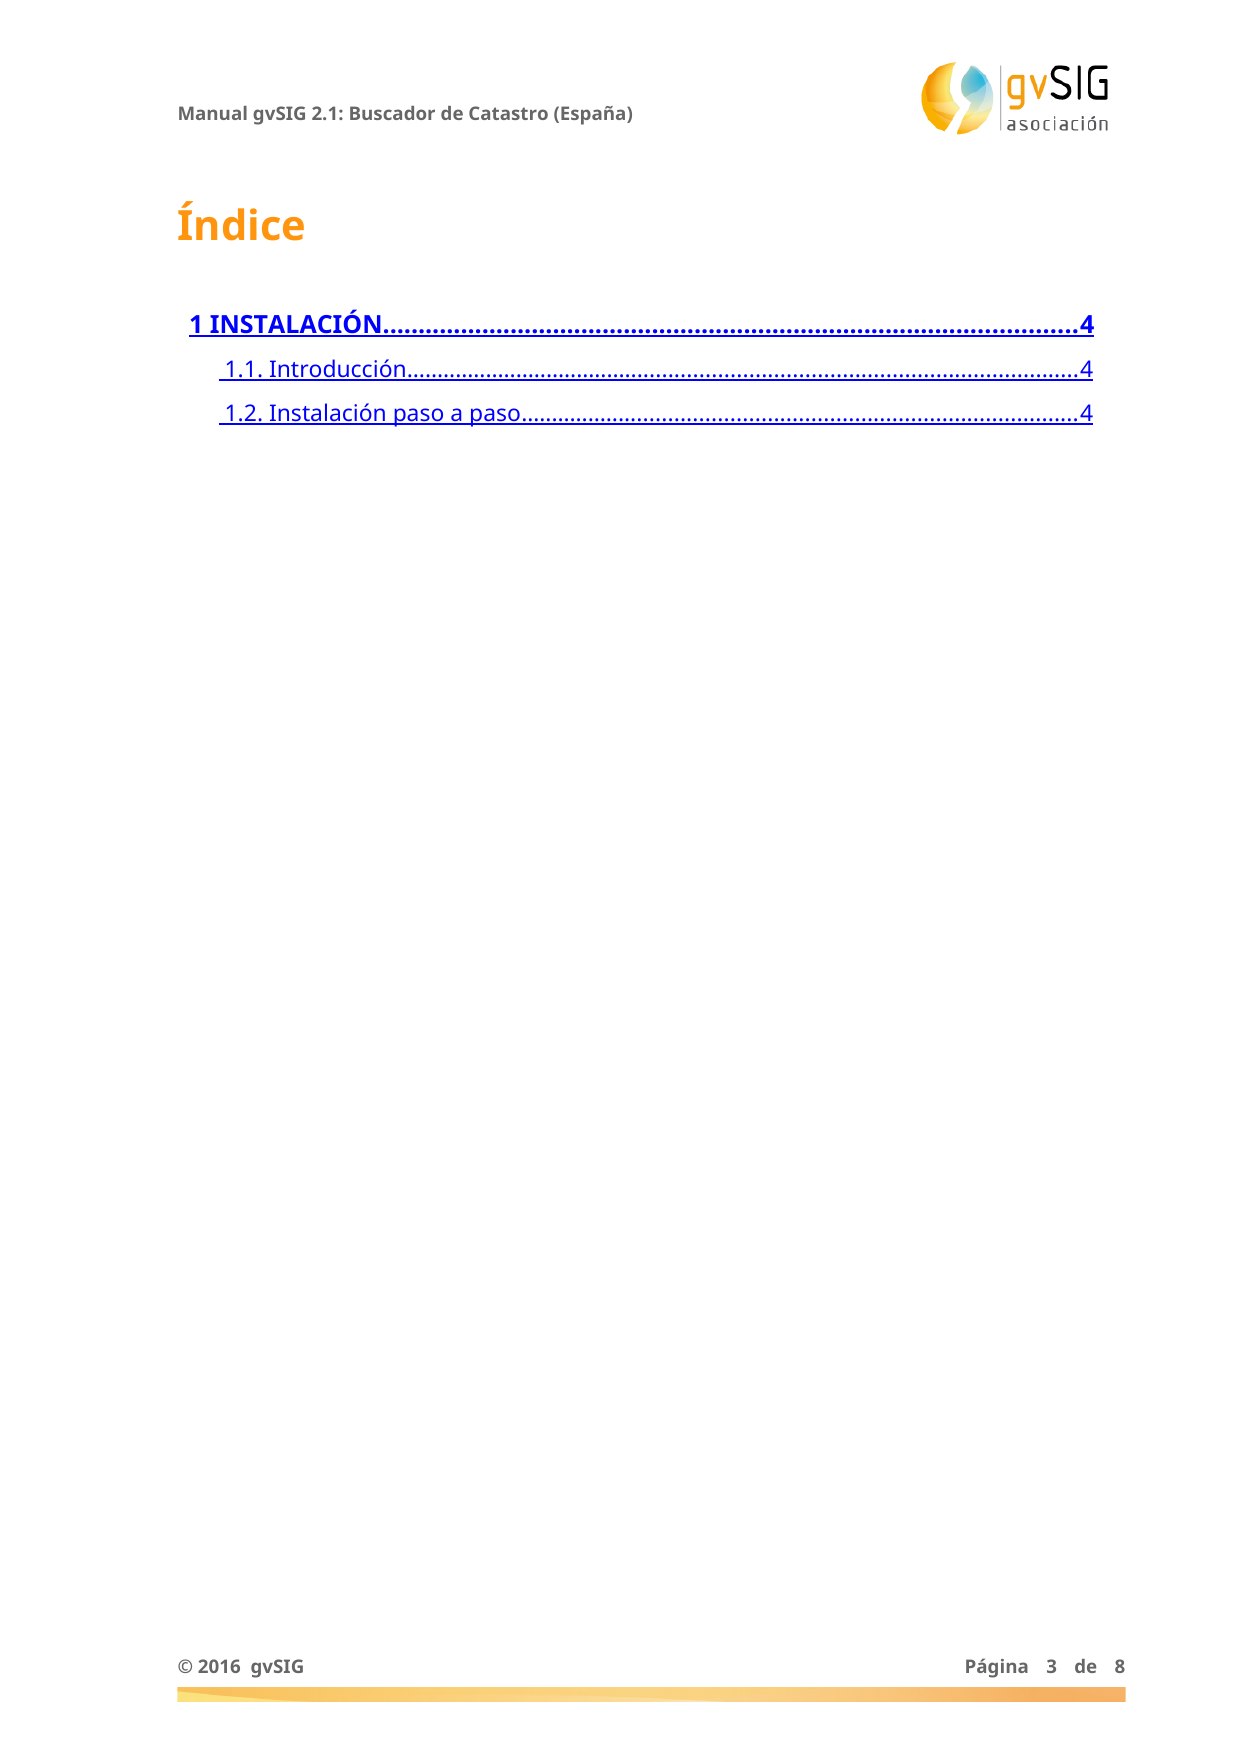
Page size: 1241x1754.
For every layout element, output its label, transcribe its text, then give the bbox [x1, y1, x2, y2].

text 1 Instalación 4 [189, 306, 1125, 340]
text 1.2. Instalación paso a paso 4 [218, 397, 1125, 428]
text 1.1. Introducción 4 [218, 353, 1125, 384]
picture [902, 47, 1122, 148]
text Índice [177, 196, 1125, 253]
picture [177, 1687, 1126, 1702]
